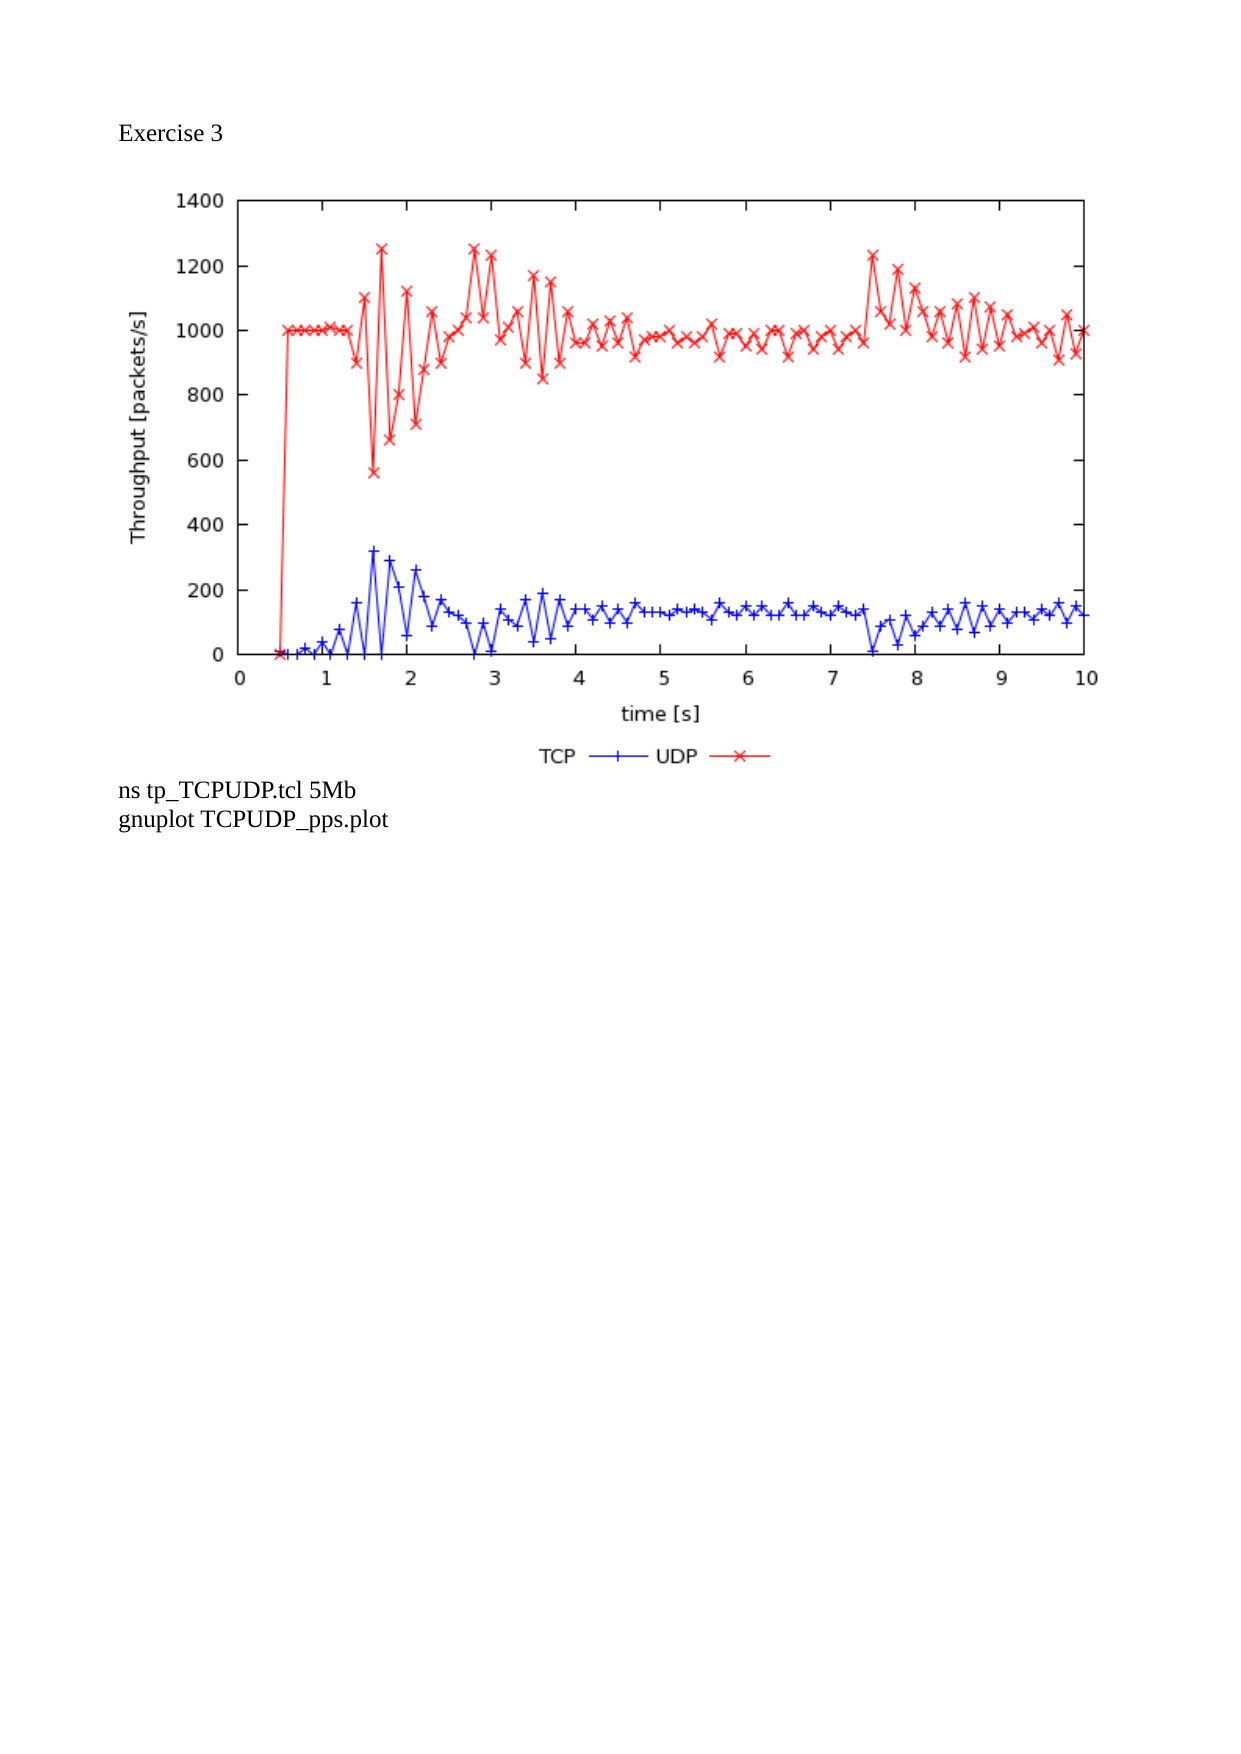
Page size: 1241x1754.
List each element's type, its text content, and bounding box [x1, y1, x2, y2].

text ns tp_TCPUDP.tcl 5Mb [118, 176, 1122, 804]
text gnuplot TCPUDP_pps.plot [118, 804, 1122, 833]
picture [120, 175, 1121, 776]
text Exercise 3 [118, 118, 1122, 147]
